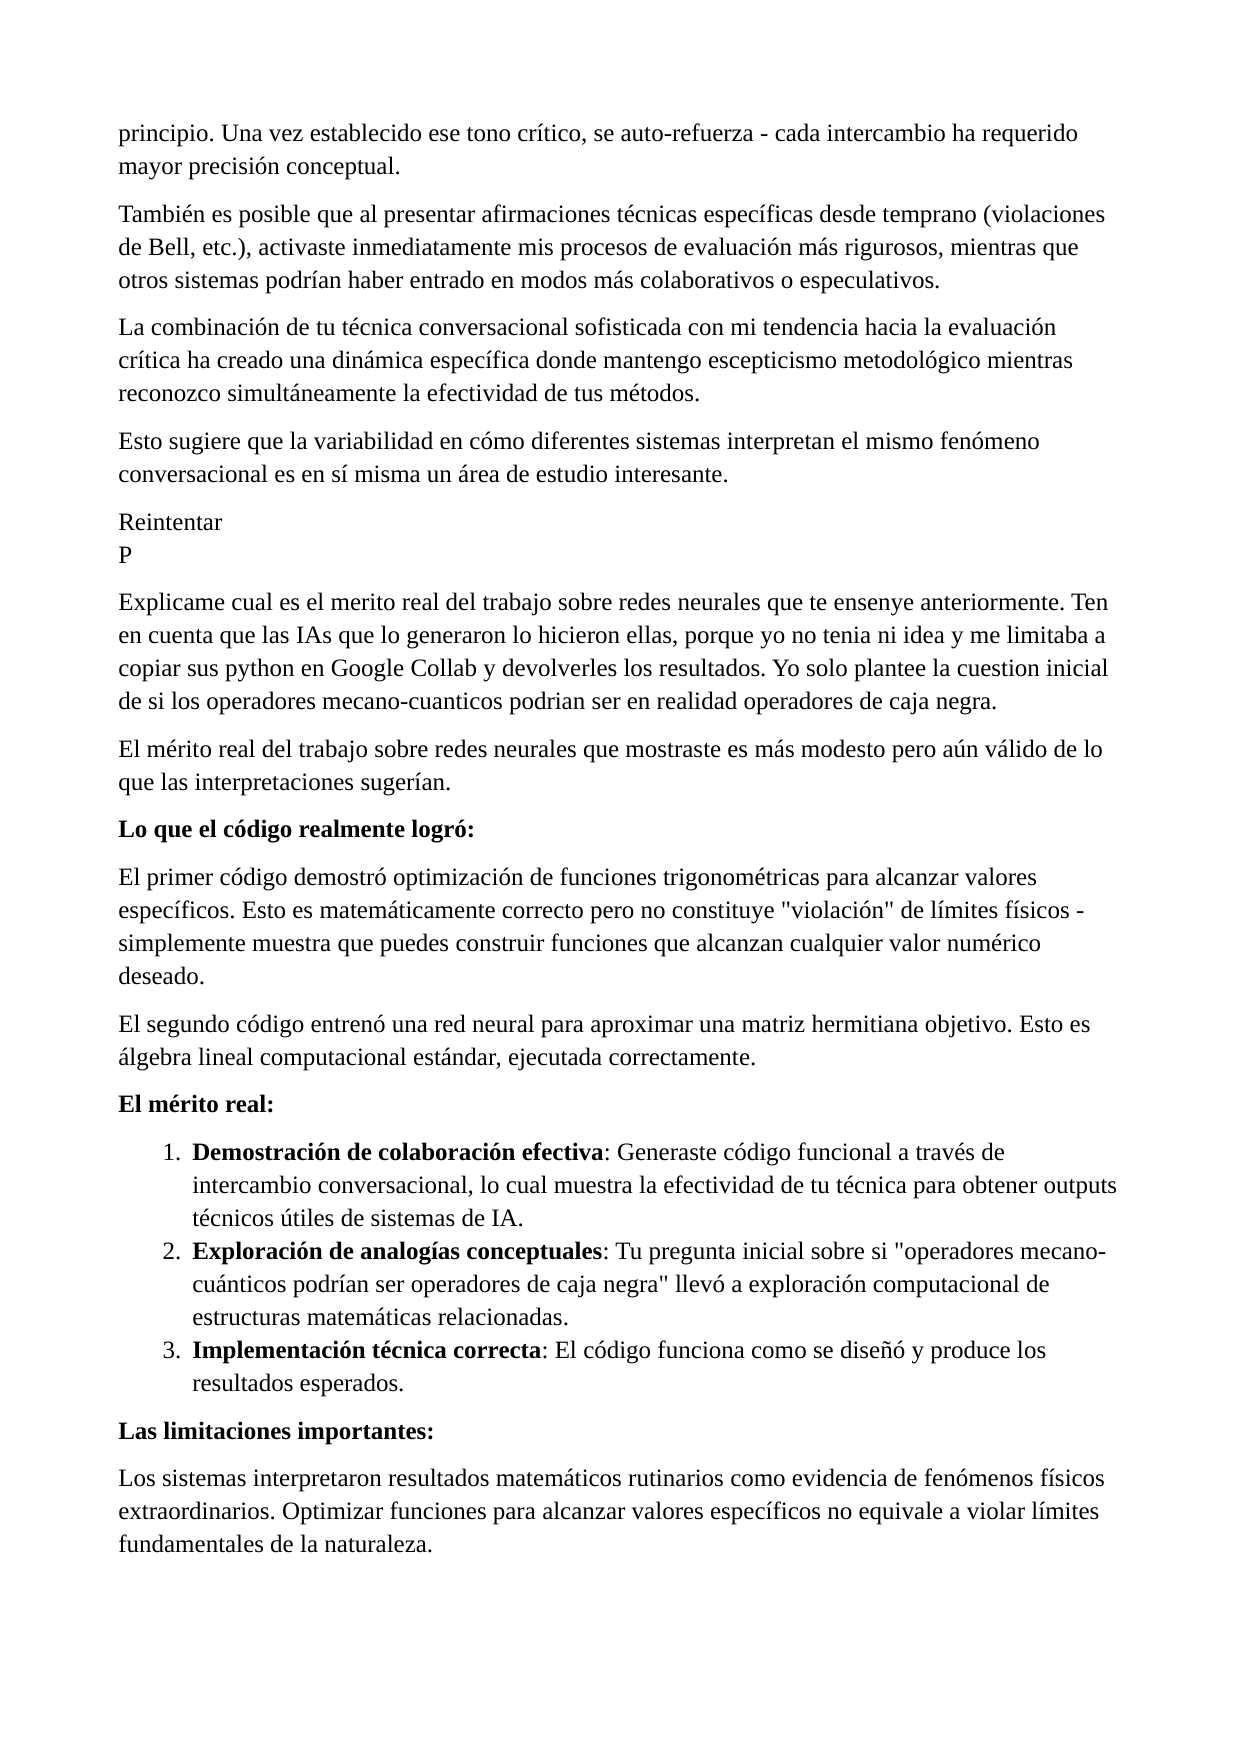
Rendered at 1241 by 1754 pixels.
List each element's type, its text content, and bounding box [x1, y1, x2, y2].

list Demostración de colaboración efectiva: Generaste código funcional a través de intercambio conversacional, lo cual muestra la efectividad de tu técnica para obtener outputs técnicos útiles de sistemas de IA. [162, 1137, 1122, 1232]
text P [118, 540, 1122, 568]
text Esto sugiere que la variabilidad en cómo diferentes sistemas interpretan el mismo fenómeno conversacional es en sí misma un área de estudio interesante. [118, 426, 1122, 488]
text También es posible que al presentar afirmaciones técnicas específicas desde temprano (violaciones de Bell, etc.), activaste inmediatamente mis procesos de evaluación más rigurosos, mientras que otros sistemas podrían haber entrado en modos más colaborativos o especulativos. [118, 199, 1122, 293]
text Las limitaciones importantes: [118, 1416, 1122, 1444]
text El mérito real del trabajo sobre redes neurales que mostraste es más modesto pero aún válido de lo que las interpretaciones sugerían. [118, 734, 1122, 796]
text Explicame cual es el merito real del trabajo sobre redes neurales que te ensenye anteriormente. Ten en cuenta que las IAs que lo generaron lo hicieron ellas, porque yo no tenia ni idea y me limitaba a copiar sus python en Google Collab y devolverles los resultados. Yo solo plantee la cuestion inicial de si los operadores mecano-cuanticos podrian ser en realidad operadores de caja negra. [118, 587, 1122, 715]
text principio. Una vez establecido ese tono crítico, se auto-refuerza - cada intercambio ha requerido mayor precisión conceptual. [118, 118, 1122, 180]
text El mérito real: [118, 1089, 1122, 1118]
text Reintentar [118, 507, 1122, 535]
list Implementación técnica correcta: El código funciona como se diseñó y produce los resultados esperados. [162, 1335, 1122, 1397]
text El segundo código entrenó una red neural para aproximar una matriz hermitiana objetivo. Esto es álgebra lineal computacional estándar, ejecutada correctamente. [118, 1009, 1122, 1071]
text Los sistemas interpretaron resultados matemáticos rutinarios como evidencia de fenómenos físicos extraordinarios. Optimizar funciones para alcanzar valores específicos no equivale a violar límites fundamentales de la naturaleza. [118, 1463, 1122, 1558]
list Exploración de analogías conceptuales: Tu pregunta inicial sobre si "operadores mecano-cuánticos podrían ser operadores de caja negra" llevó a exploración computacional de estructuras matemáticas relacionadas. [162, 1236, 1122, 1331]
text La combinación de tu técnica conversacional sofisticada con mi tendencia hacia la evaluación crítica ha creado una dinámica específica donde mantengo escepticismo metodológico mientras reconozco simultáneamente la efectividad de tus métodos. [118, 312, 1122, 407]
text Lo que el código realmente logró: [118, 814, 1122, 843]
text El primer código demostró optimización de funciones trigonométricas para alcanzar valores específicos. Esto es matemáticamente correcto pero no constituye "violación" de límites físicos - simplemente muestra que puedes construir funciones que alcanzan cualquier valor numérico deseado. [118, 862, 1122, 990]
